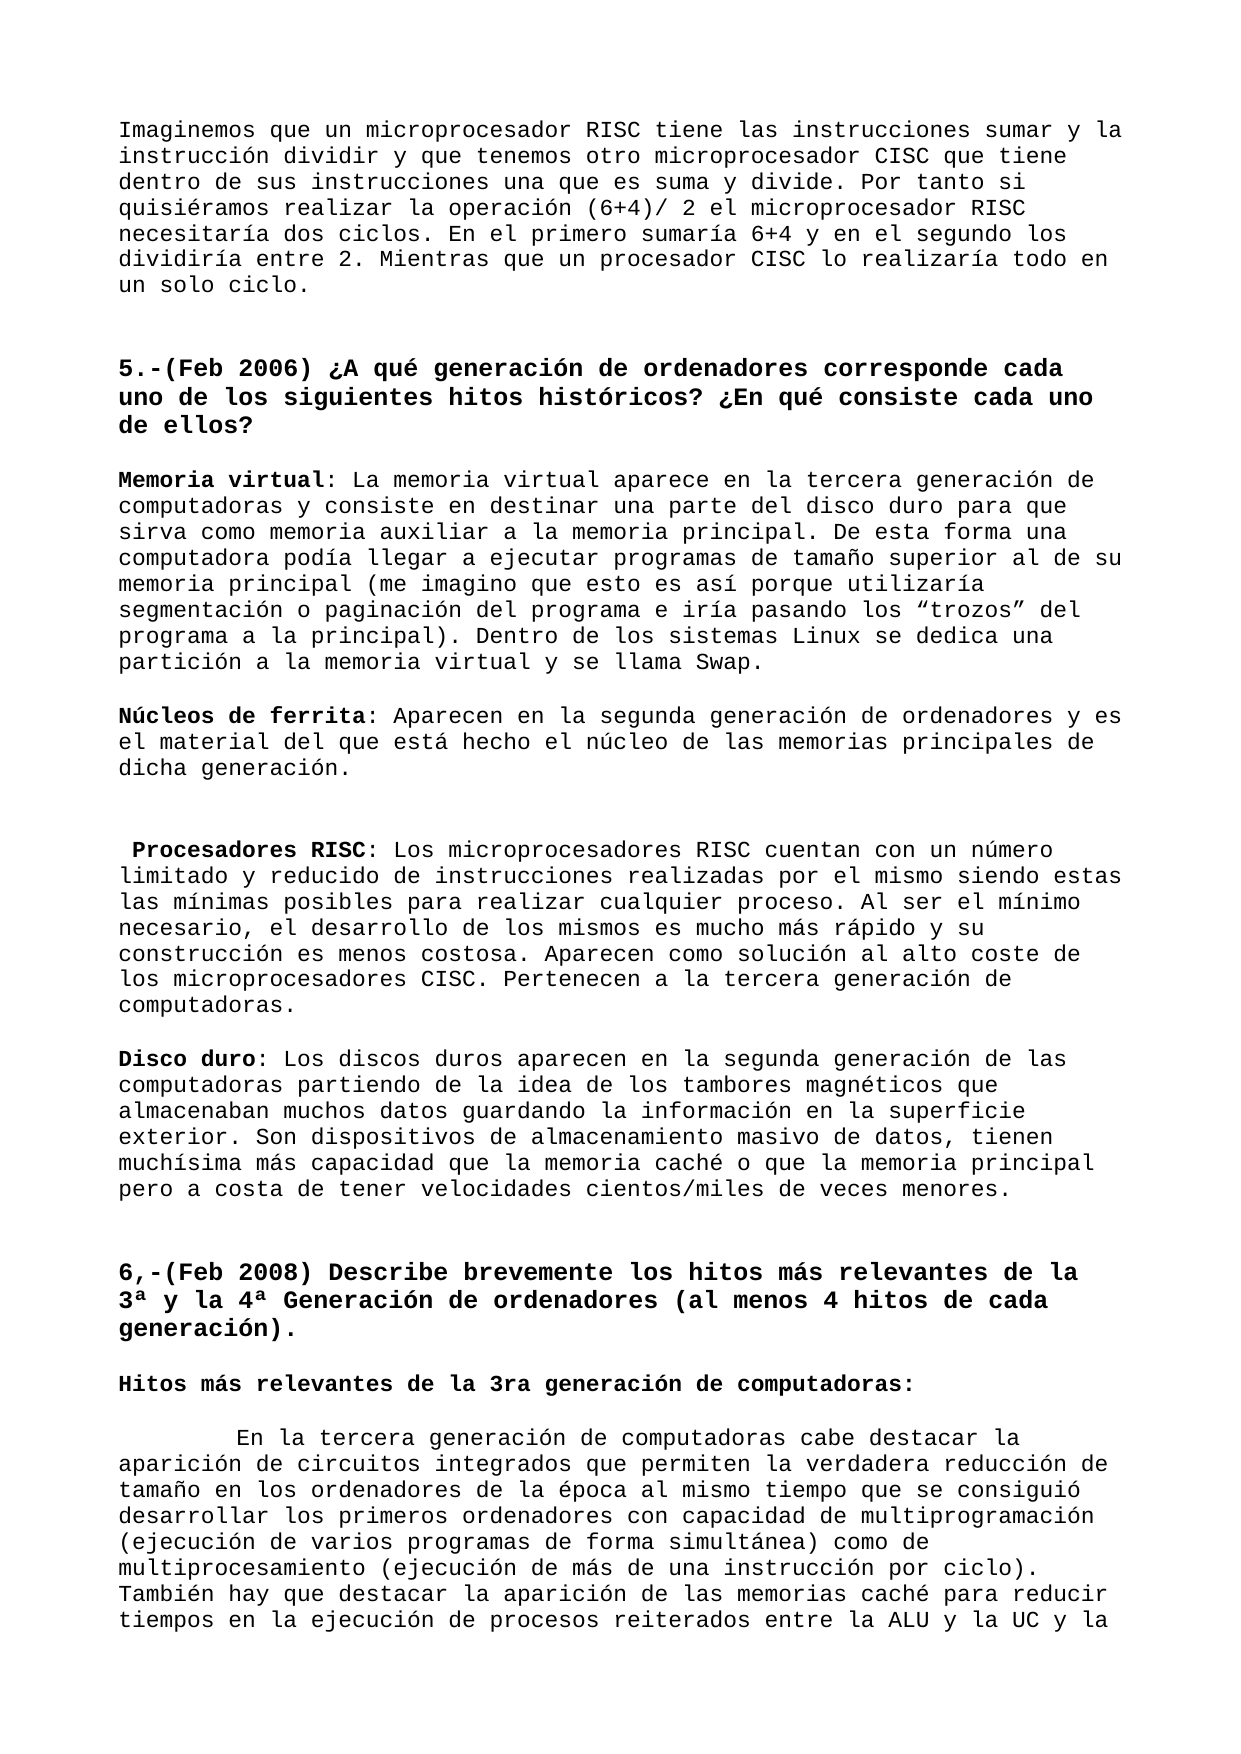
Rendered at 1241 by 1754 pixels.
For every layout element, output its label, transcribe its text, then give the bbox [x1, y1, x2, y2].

text 5.-(Feb 2006) ¿A qué generación de ordenadores corresponde cada uno de los siguientes hitos históricos? ¿En qué consiste cada uno de ellos? [118, 356, 1122, 441]
text Disco duro: Los discos duros aparecen en la segunda generación de las computadoras partiendo de la idea de los tambores magnéticos que almacenaban muchos datos guardando la información en la superficie exterior. Son dispositivos de almacenamiento masivo de datos, tienen muchísima más capacidad que la memoria caché o que la memoria principal pero a costa de tener velocidades cientos/miles de veces menores. [118, 1048, 1122, 1203]
text Imaginemos que un microprocesador RISC tiene las instrucciones sumar y la instrucción dividir y que tenemos otro microprocesador CISC que tiene dentro de sus instrucciones una que es suma y divide. Por tanto si quisiéramos realizar la operación (6+4)/ 2 el microprocesador RISC necesitaría dos ciclos. En el primero sumaría 6+4 y en el segundo los dividiría entre 2. Mientras que un procesador CISC lo realizaría todo en un solo ciclo. [118, 118, 1122, 300]
text Procesadores RISC: Los microprocesadores RISC cuentan con un número limitado y reducido de instrucciones realizadas por el mismo siendo estas las mínimas posibles para realizar cualquier proceso. Al ser el mínimo necesario, el desarrollo de los mismos es mucho más rápido y su construcción es menos costosa. Aparecen como solución al alto coste de los microprocesadores CISC. Pertenecen a la tercera generación de computadoras. [118, 838, 1122, 1020]
text Memoria virtual: La memoria virtual aparece en la tercera generación de computadoras y consiste en destinar una parte del disco duro para que sirva como memoria auxiliar a la memoria principal. De esta forma una computadora podía llegar a ejecutar programas de tamaño superior al de su memoria principal (me imagino que esto es así porque utilizaría segmentación o paginación del programa e iría pasando los “trozos” del programa a la principal). Dentro de los sistemas Linux se dedica una partición a la memoria virtual y se llama Swap. [118, 469, 1122, 676]
text Hitos más relevantes de la 3ra generación de computadoras: [118, 1372, 1122, 1398]
text 6,-(Feb 2008) Describe brevemente los hitos más relevantes de la 3ª y la 4ª Generación de ordenadores (al menos 4 hitos de cada generación). [118, 1259, 1122, 1344]
text Núcleos de ferrita: Aparecen en la segunda generación de ordenadores y es el material del que está hecho el núcleo de las memorias principales de dicha generación. [118, 704, 1122, 782]
text En la tercera generación de computadoras cabe destacar la aparición de circuitos integrados que permiten la verdadera reducción de tamaño en los ordenadores de la época al mismo tiempo que se consiguió desarrollar los primeros ordenadores con capacidad de multiprogramación (ejecución de varios programas de forma simultánea) como de multiprocesamiento (ejecución de más de una instrucción por ciclo). También hay que destacar la aparición de las memorias caché para reducir tiempos en la ejecución de procesos reiterados entre la ALU y la UC y la [118, 1426, 1122, 1634]
